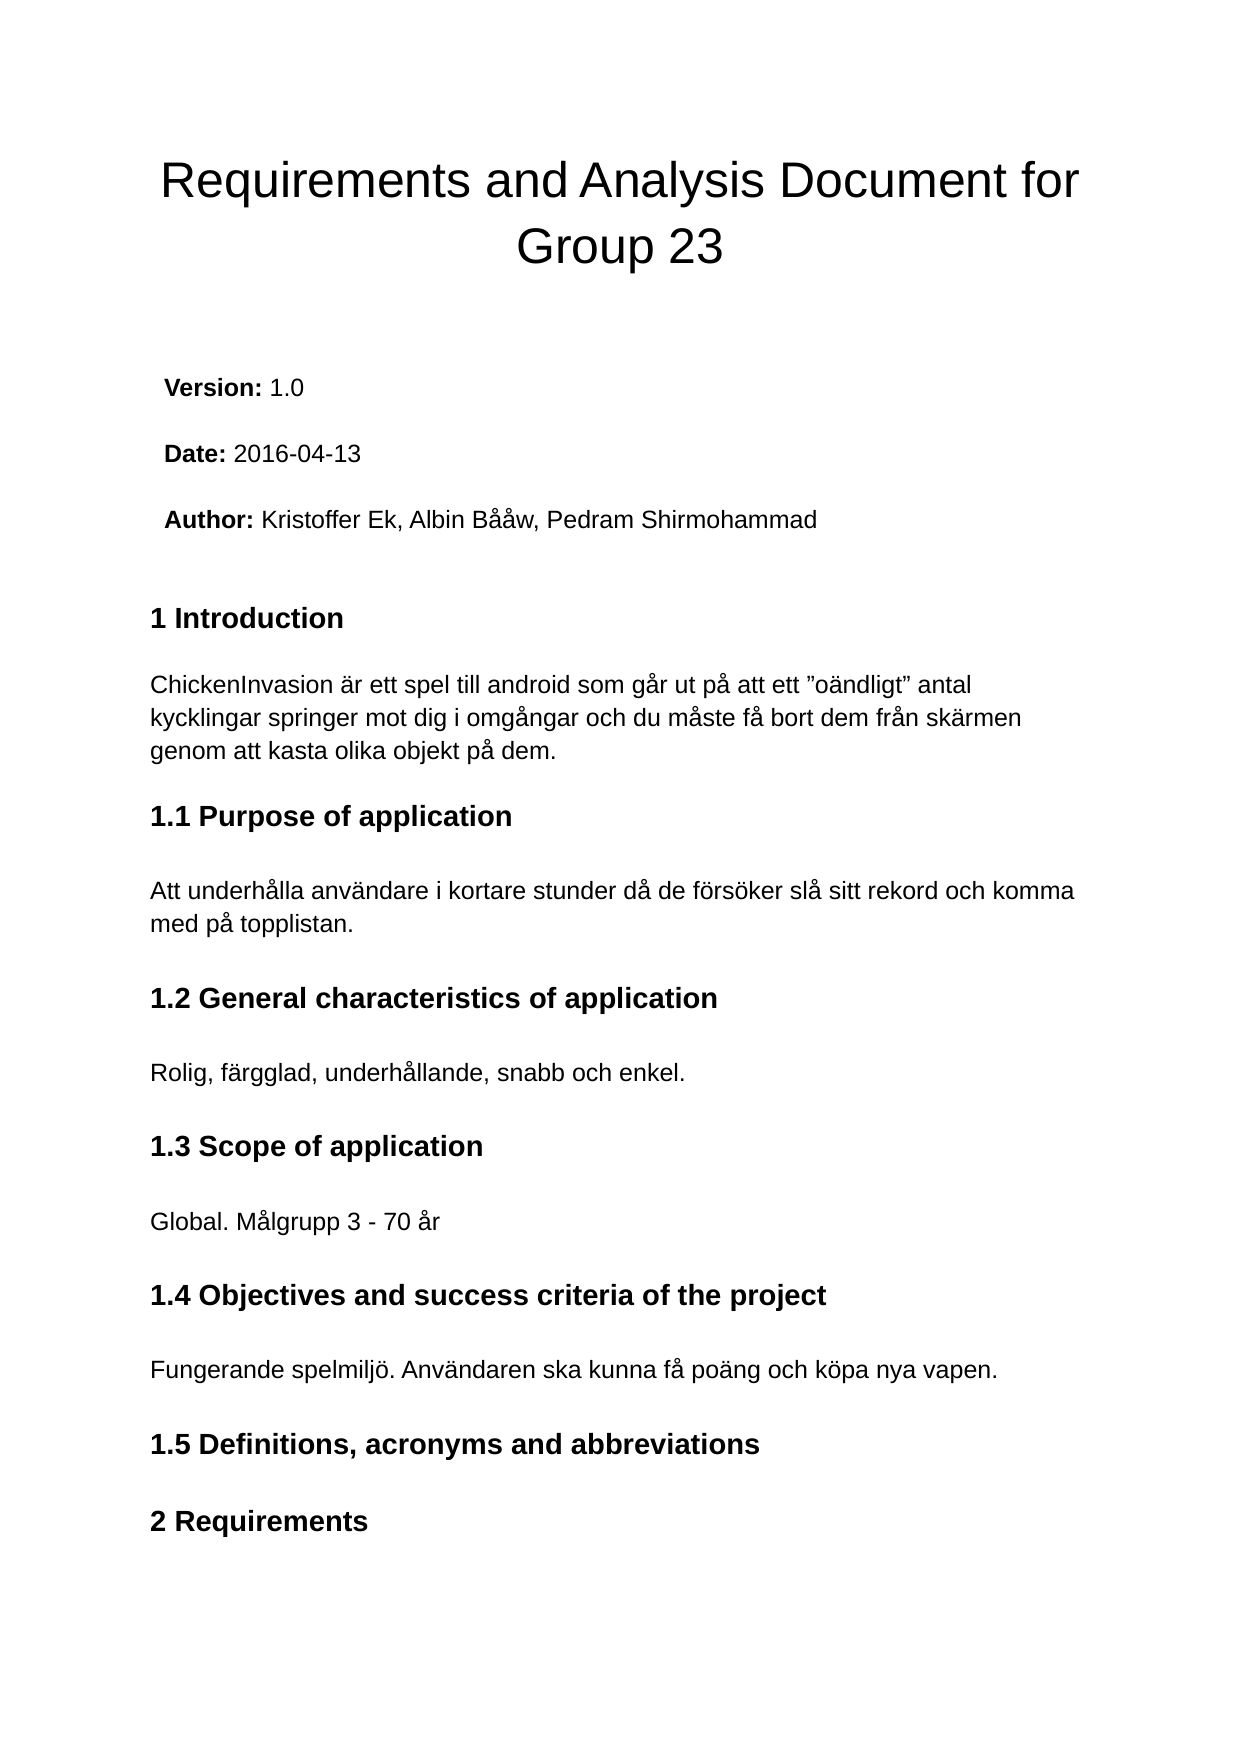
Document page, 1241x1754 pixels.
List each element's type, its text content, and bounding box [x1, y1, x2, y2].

text 1.1 Purpose of application [150, 799, 1091, 833]
text 1.2 General characteristics of application [150, 981, 1091, 1014]
text 1.4 Objectives and success criteria of the project [150, 1278, 1091, 1312]
text Version: 1.0 [150, 373, 1091, 401]
text Global. Målgrupp 3 - 70 år [150, 1206, 1091, 1235]
text 2 Requirements [150, 1504, 1091, 1537]
text 1 Introduction [150, 601, 1091, 634]
text Date: 2016-04-13 [150, 439, 1091, 467]
text Rolig, färgglad, underhållande, snabb och enkel. [150, 1058, 1091, 1087]
text Fungerande spelmiljö. Användaren ska kunna få poäng och köpa nya vapen. [150, 1355, 1091, 1384]
text Requirements and Analysis Document for Group 23 [150, 150, 1091, 273]
text ChickenInvasion är ett spel till android som går ut på att ett ”oändligt” antal kycklingar springer mot dig i omgångar och du måste få bort dem från skärmen genom att kasta olika objekt på dem. [150, 670, 1091, 764]
text Author: Kristoffer Ek, Albin Bååw, Pedram Shirmohammad [150, 505, 1091, 533]
text 1.5 Definitions, acronyms and abbreviations [150, 1427, 1091, 1460]
text 1.3 Scope of application [150, 1129, 1091, 1163]
text Att underhålla användare i kortare stunder då de försöker slå sitt rekord och komma med på topplistan. [150, 876, 1091, 938]
